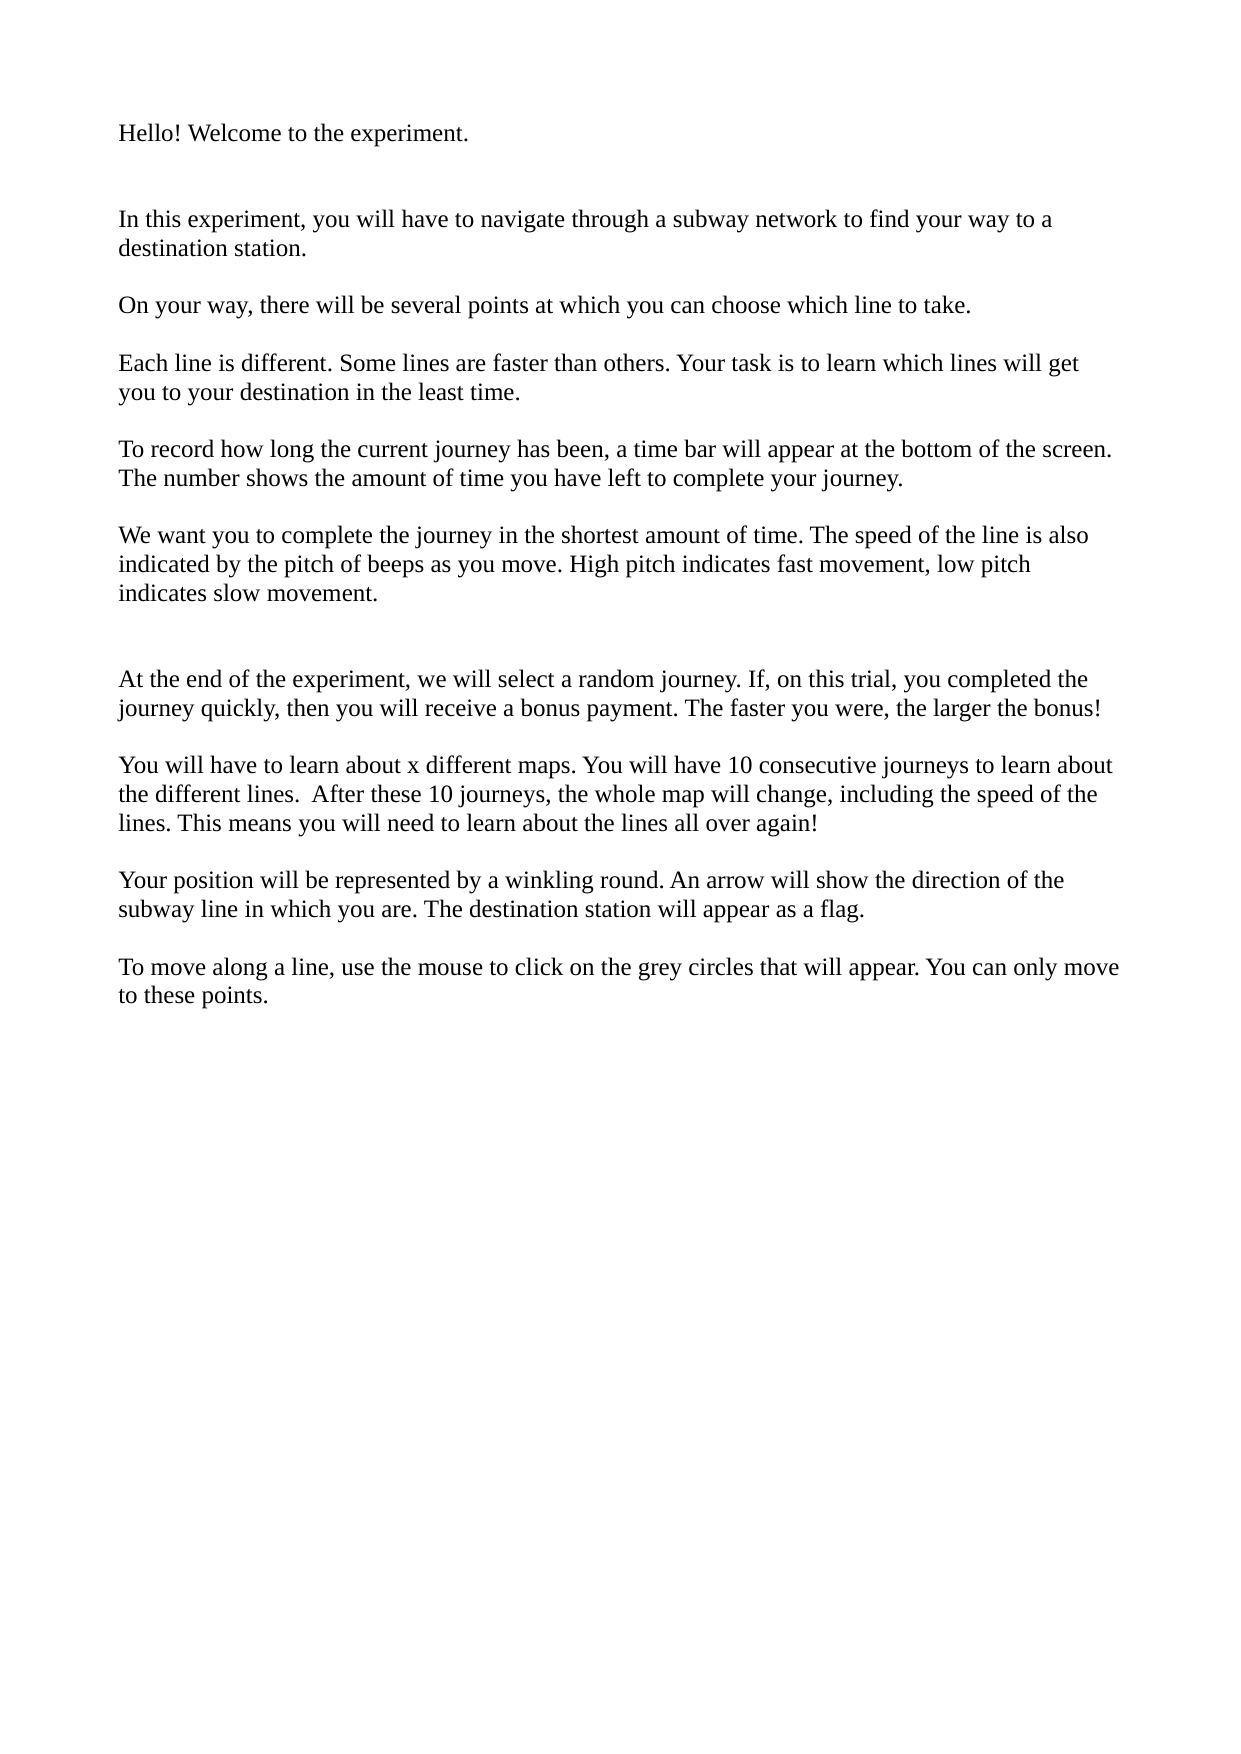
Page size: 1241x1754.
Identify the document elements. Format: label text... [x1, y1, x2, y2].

text Your position will be represented by a winkling round. An arrow will show the direction of the subway line in which you are. The destination station will appear as a flag. [118, 866, 1122, 923]
text You will have to learn about x different maps. You will have 10 consecutive journeys to learn about the different lines. After these 10 journeys, the whole map will change, including the speed of the lines. This means you will need to learn about the lines all over again! [118, 751, 1122, 837]
text At the end of the experiment, we will select a random journey. If, on this trial, you completed the journey quickly, then you will receive a bonus payment. The faster you were, the larger the bonus! [118, 664, 1122, 722]
text In this experiment, you will have to navigate through a subway network to find your way to a destination station. [118, 204, 1122, 262]
text We want you to complete the journey in the shortest amount of time. The speed of the line is also indicated by the pitch of beeps as you move. High pitch indicates fast movement, low pitch indicates slow movement. [118, 521, 1122, 607]
text On your way, there will be several points at which you can choose which line to take. [118, 291, 1122, 319]
text To move along a line, use the mouse to click on the grey circles that will appear. You can only move to these points. [118, 952, 1122, 1009]
text Hello! Welcome to the experiment. [118, 118, 1122, 147]
text To record how long the current journey has been, a time bar will appear at the bottom of the screen. The number shows the amount of time you have left to complete your journey. [118, 434, 1122, 492]
text Each line is different. Some lines are faster than others. Your task is to learn which lines will get you to your destination in the least time. [118, 348, 1122, 406]
